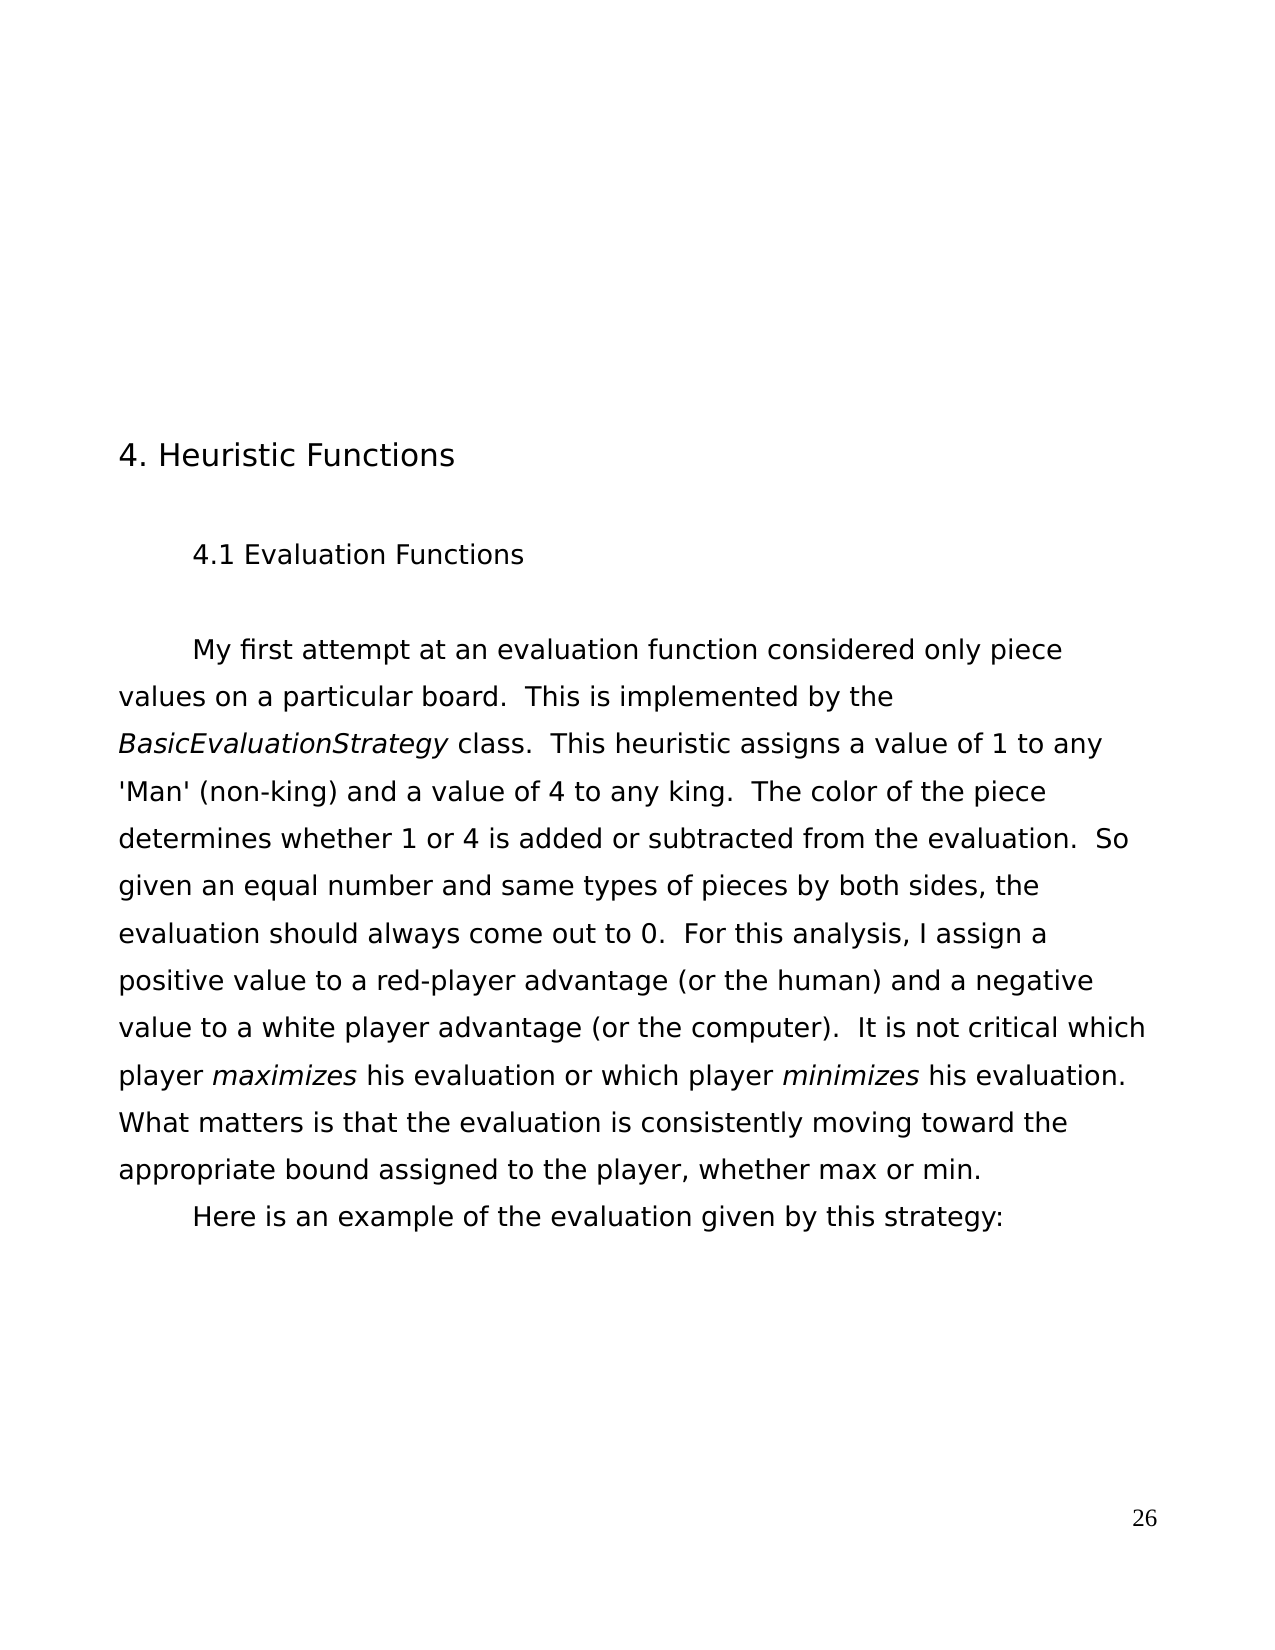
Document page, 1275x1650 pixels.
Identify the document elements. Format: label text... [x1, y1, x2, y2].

text 4. Heuristic Functions [118, 438, 1157, 474]
text Here is an example of the evaluation given by this strategy: [118, 1202, 1157, 1233]
text 4.1 Evaluation Functions [118, 539, 1157, 571]
text My first attempt at an evaluation function considered only piece values on a particular board. This is implemented by the BasicEvaluationStrategy class. This heuristic assigns a value of 1 to any 'Man' (non-king) and a value of 4 to any king. The color of the piece determines whether 1 or 4 is added or subtracted from the evaluation. So given an equal number and same types of pieces by both sides, the evaluation should always come out to 0. For this analysis, I assign a positive value to a red-player advantage (or the human) and a negative value to a white player advantage (or the computer). It is not critical which player maximizes his evaluation or which player minimizes his evaluation. What matters is that the evaluation is consistently moving toward the appropriate bound assigned to the player, whether max or min. [118, 634, 1157, 1186]
